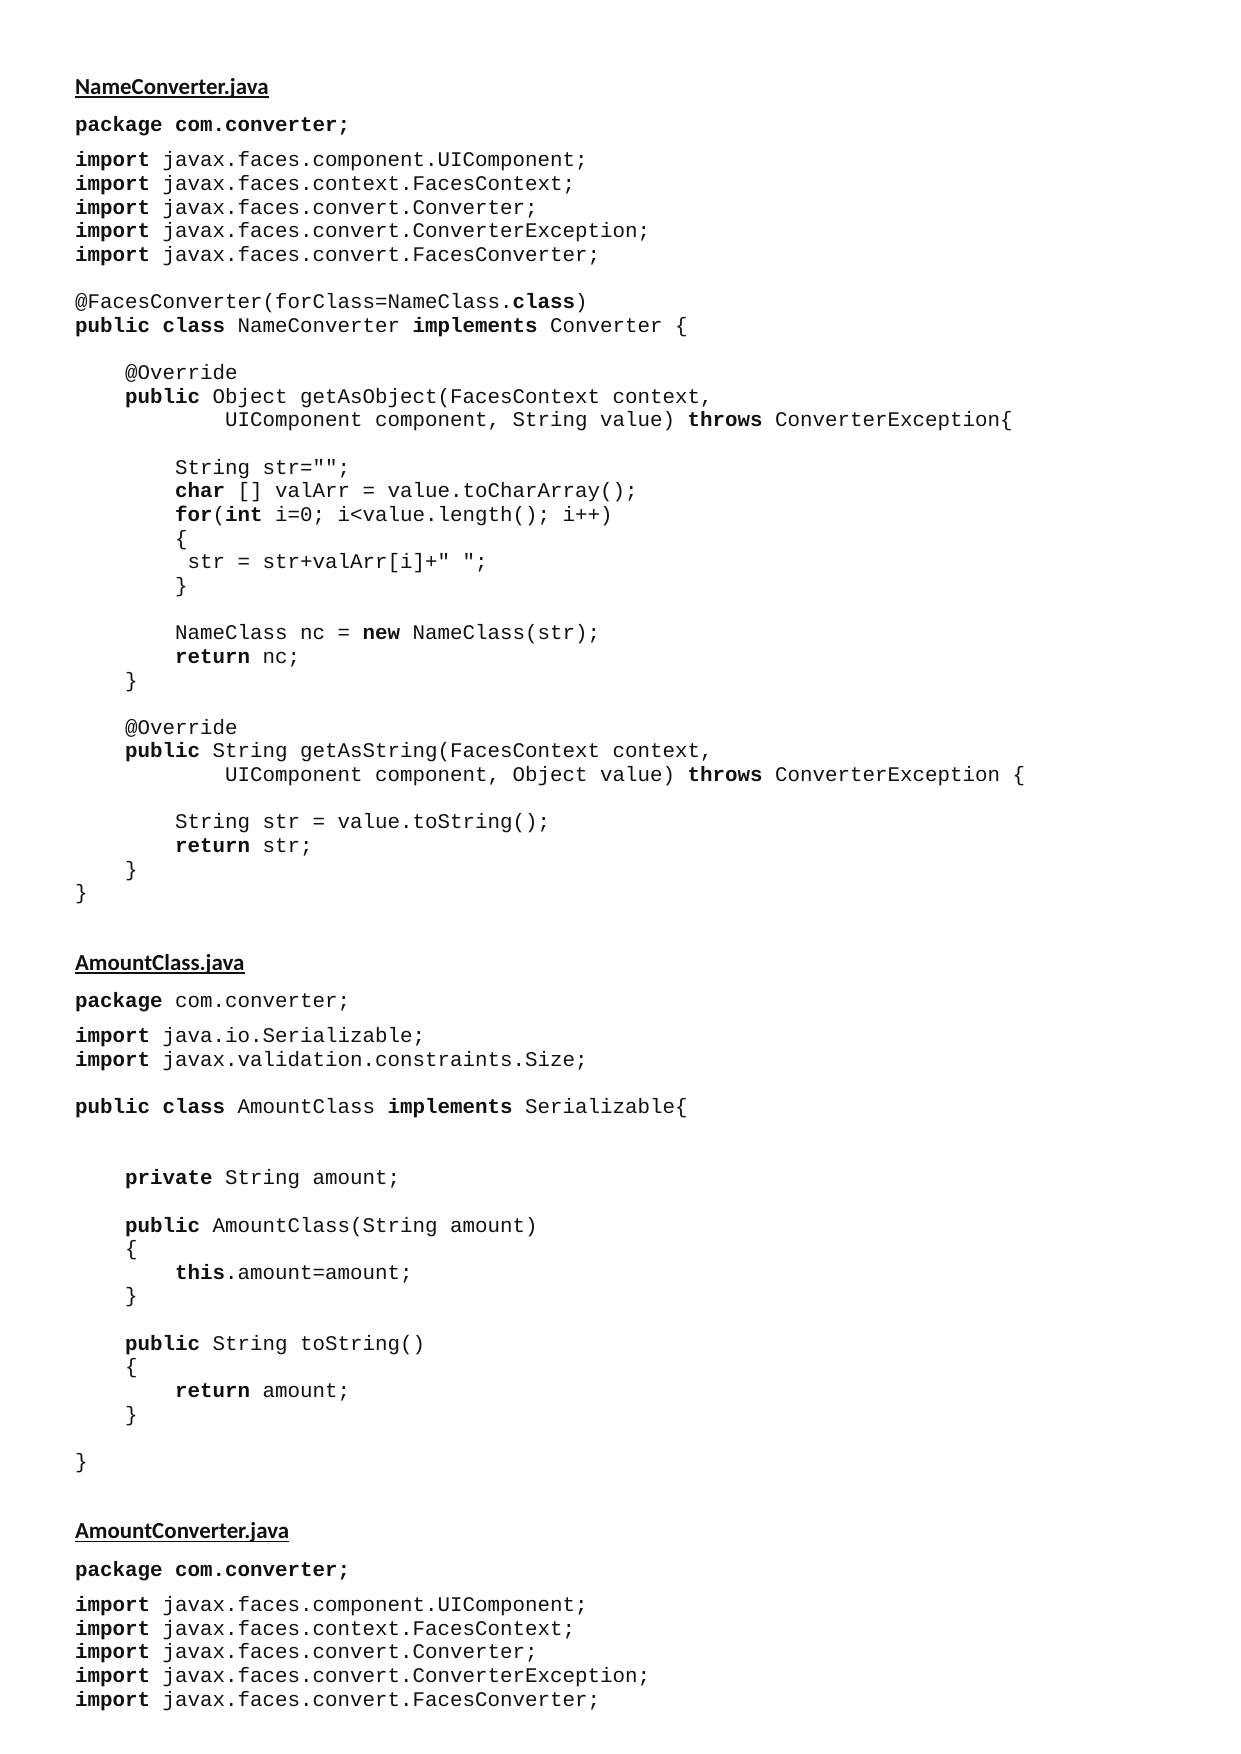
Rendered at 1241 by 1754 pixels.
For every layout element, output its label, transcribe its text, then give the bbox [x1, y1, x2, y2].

text } [75, 575, 1210, 599]
text package com.converter; [75, 990, 1210, 1014]
text import javax.faces.convert.Converter; [75, 1641, 1210, 1665]
text import javax.faces.context.FacesContext; [75, 173, 1210, 197]
text private String amount; [75, 1167, 1210, 1191]
text { [75, 1238, 1210, 1262]
text import javax.faces.convert.FacesConverter; [75, 1689, 1210, 1712]
text AmountConverter.java [75, 1517, 1210, 1545]
text } [75, 859, 1210, 882]
text public AmountClass(String amount) [75, 1214, 1210, 1238]
text return nc; [75, 646, 1210, 669]
text } [75, 669, 1210, 693]
text { [75, 528, 1210, 551]
text package com.converter; [75, 114, 1210, 138]
text import java.io.Serializable; [75, 1025, 1210, 1049]
text public class AmountClass implements Serializable{ [75, 1096, 1210, 1120]
text UIComponent component, Object value) throws ConverterException { [75, 764, 1210, 788]
text return amount; [75, 1380, 1210, 1404]
text for(int i=0; i<value.length(); i++) [75, 504, 1210, 528]
text UIComponent component, String value) throws ConverterException{ [75, 409, 1210, 433]
text } [75, 1451, 1210, 1475]
text } [75, 1404, 1210, 1427]
text @Override [75, 717, 1210, 741]
text import javax.faces.component.UIComponent; [75, 149, 1210, 173]
text } [75, 882, 1210, 906]
text AmountClass.java [75, 948, 1210, 976]
text import javax.faces.convert.ConverterException; [75, 1665, 1210, 1689]
text NameConverter.java [75, 72, 1210, 100]
text import javax.validation.constraints.Size; [75, 1049, 1210, 1073]
text @Override [75, 362, 1210, 386]
text return str; [75, 835, 1210, 859]
text String str=""; [75, 457, 1210, 480]
text char [] valArr = value.toCharArray(); [75, 480, 1210, 504]
text @FacesConverter(forClass=NameClass.class) [75, 291, 1210, 315]
text public class NameConverter implements Converter { [75, 315, 1210, 338]
text import javax.faces.convert.ConverterException; [75, 220, 1210, 244]
text this.amount=amount; [75, 1262, 1210, 1286]
text { [75, 1356, 1210, 1380]
text } [75, 1286, 1210, 1309]
text public Object getAsObject(FacesContext context, [75, 386, 1210, 409]
text import javax.faces.component.UIComponent; [75, 1594, 1210, 1618]
text NameClass nc = new NameClass(str); [75, 622, 1210, 646]
text import javax.faces.convert.FacesConverter; [75, 244, 1210, 268]
text import javax.faces.convert.Converter; [75, 197, 1210, 220]
text import javax.faces.context.FacesContext; [75, 1618, 1210, 1641]
text public String toString() [75, 1333, 1210, 1356]
text public String getAsString(FacesContext context, [75, 741, 1210, 764]
text String str = value.toString(); [75, 811, 1210, 835]
text str = str+valArr[i]+" "; [75, 551, 1210, 575]
text package com.converter; [75, 1559, 1210, 1582]
